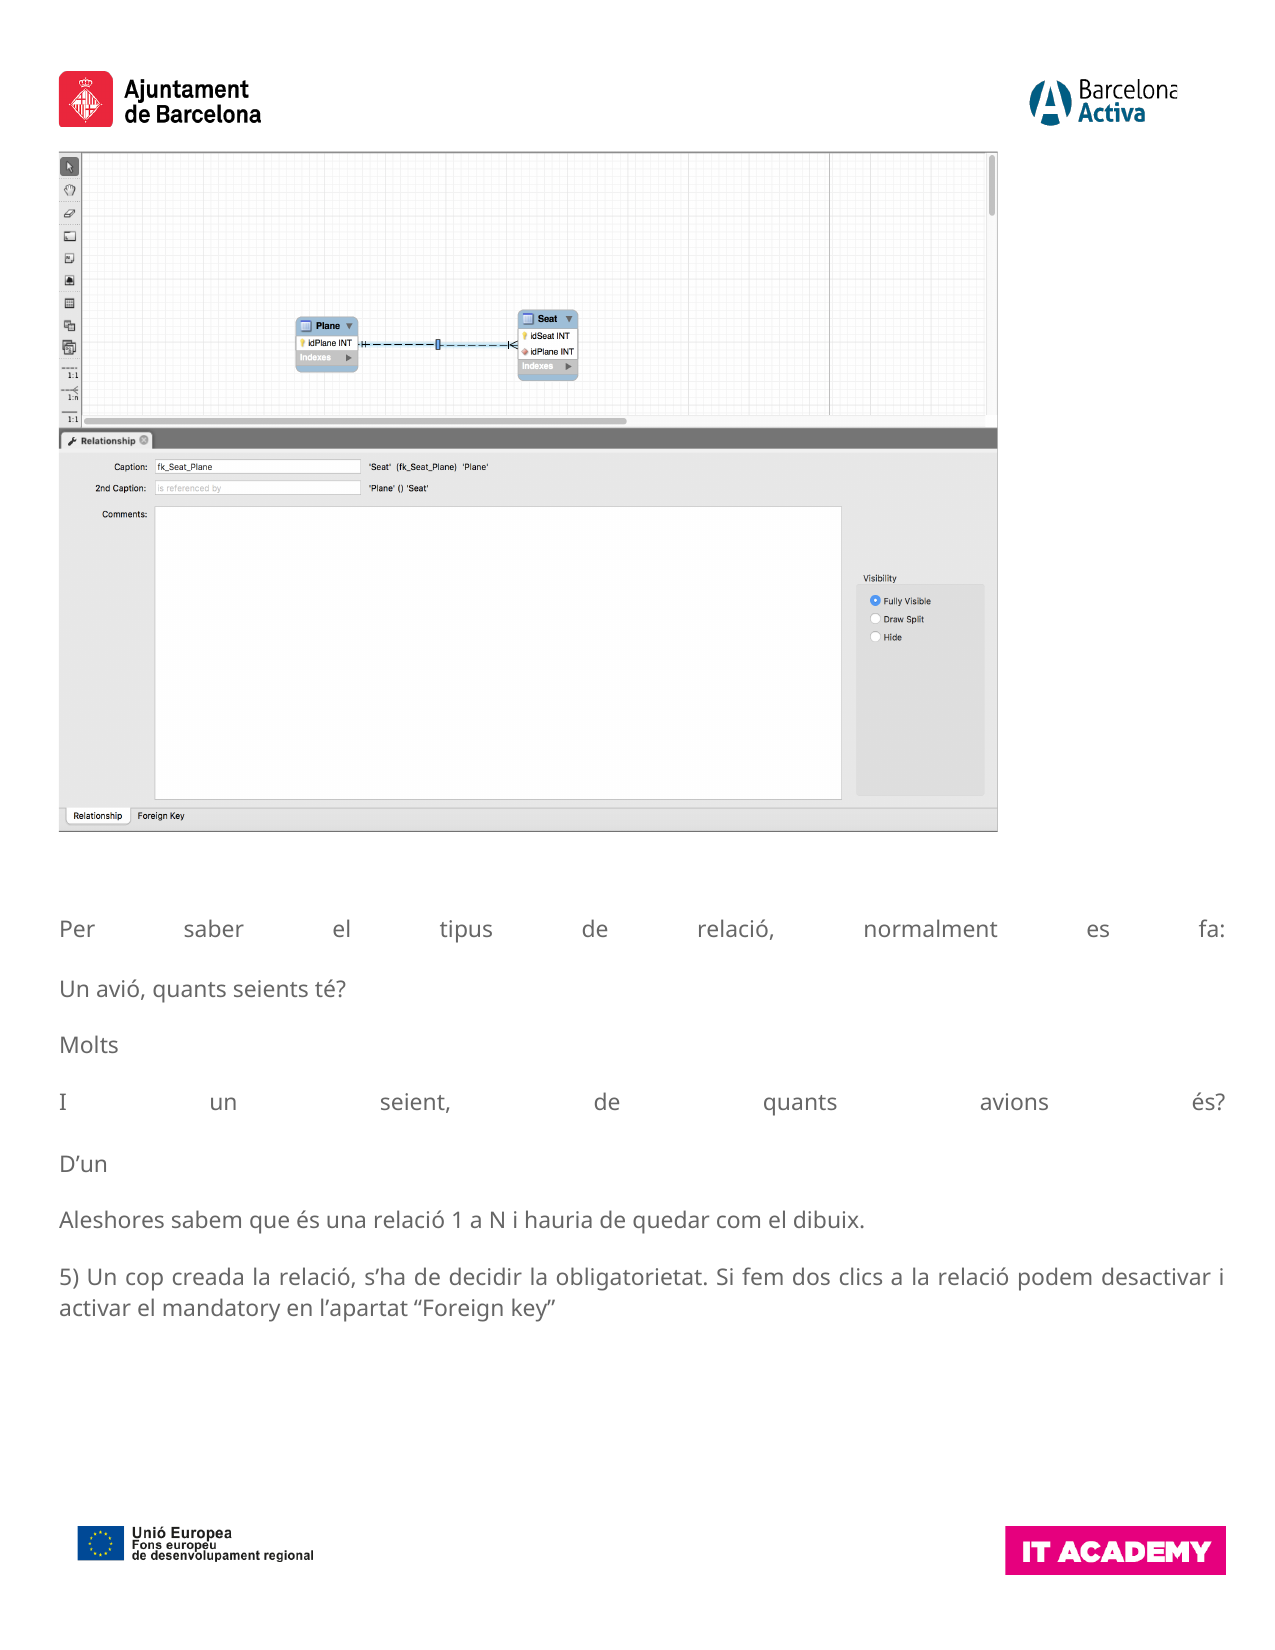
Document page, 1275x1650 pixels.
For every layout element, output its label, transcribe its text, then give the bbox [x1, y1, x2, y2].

text [998, 151, 1226, 832]
picture [1005, 1526, 1226, 1575]
picture [58, 151, 998, 832]
picture [58, 71, 1178, 127]
text Molts [59, 1029, 1226, 1061]
text 5) Un cop creada la relació, s’ha de decidir la obligatorietat. Si fem dos clics a la relació podem desactivar i activar el mandatory en l’apartat “Foreign key” [59, 1261, 1226, 1323]
text I un seient, de quants avions és? D’un [59, 1086, 1226, 1179]
picture [77, 1526, 314, 1562]
text Aleshores sabem que és una relació 1 a N i hauria de quedar com el dibuix. [59, 1204, 1226, 1236]
text Per saber el tipus de relació, normalment es fa: Un avió, quants seients té? [59, 913, 1226, 1004]
